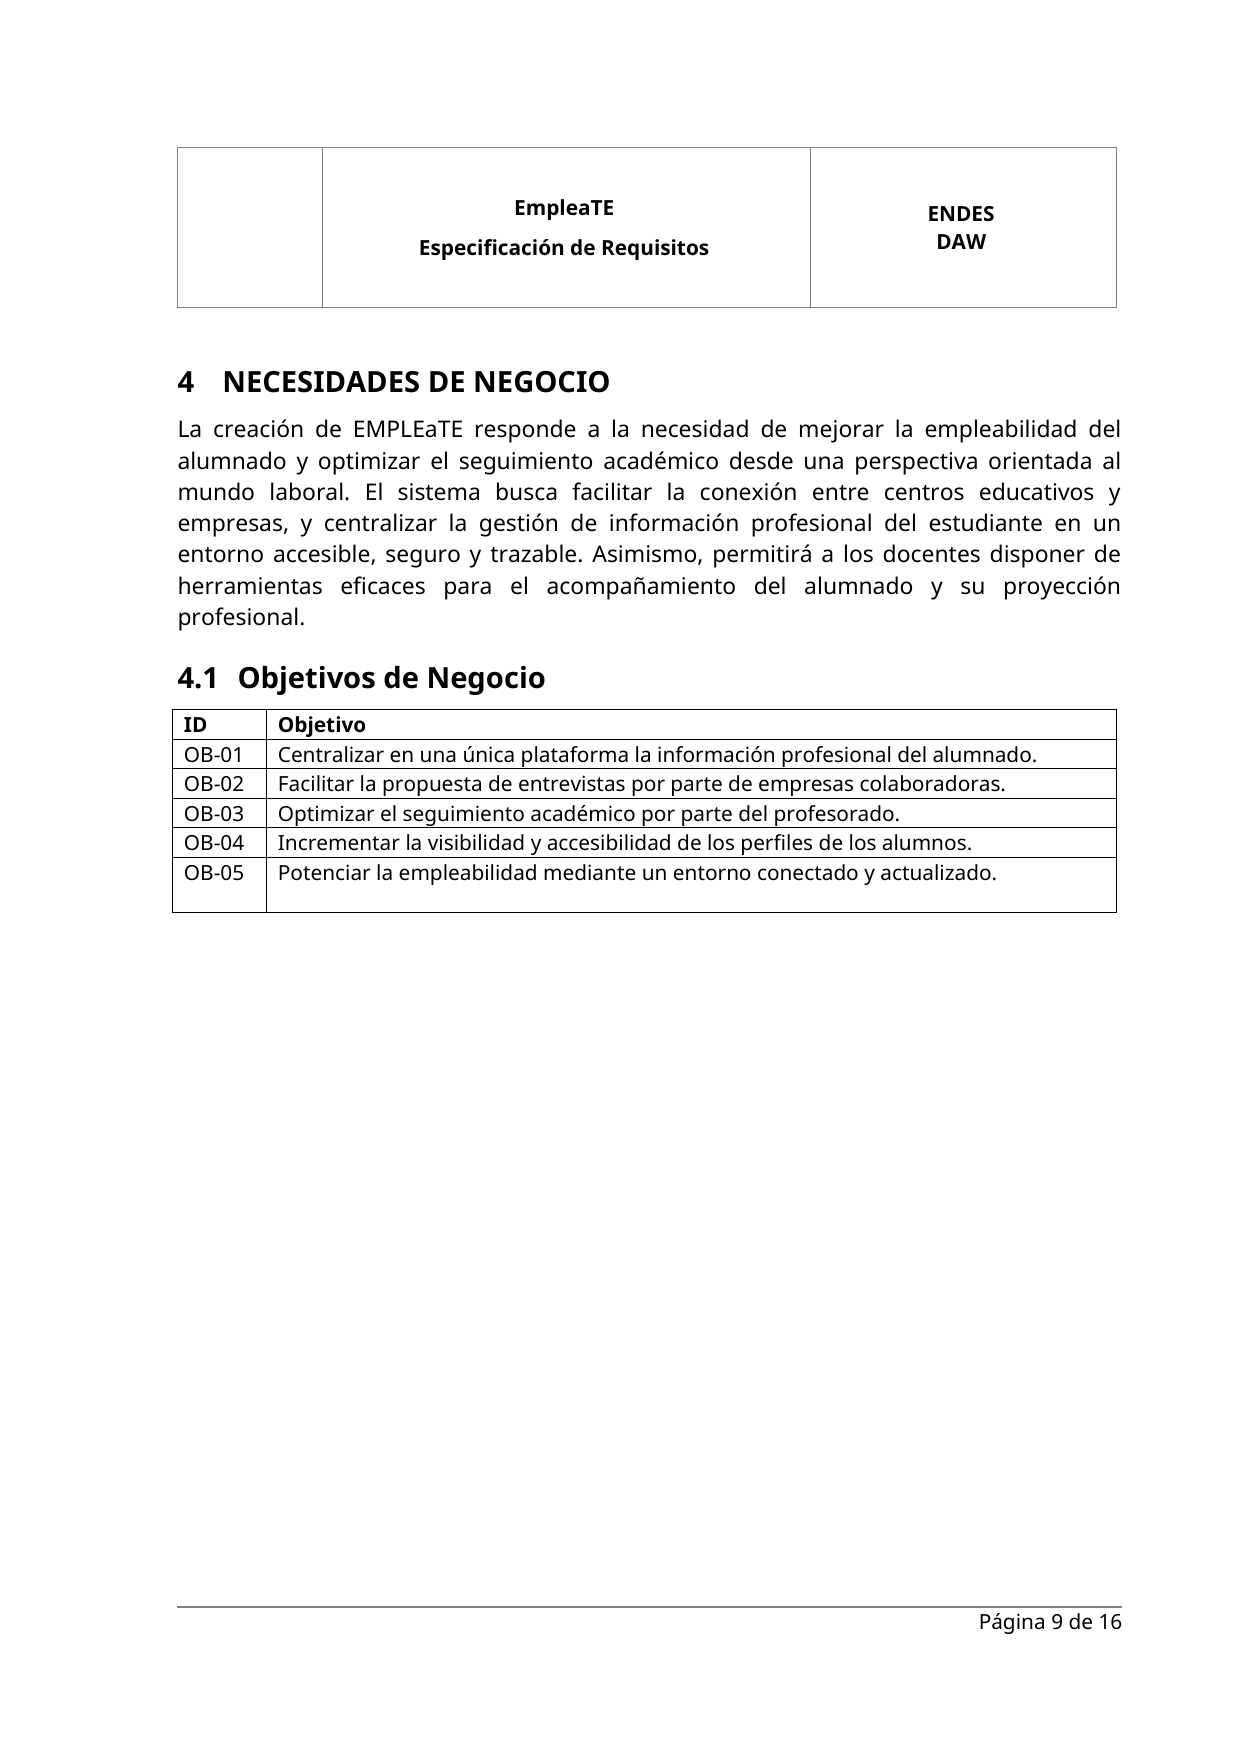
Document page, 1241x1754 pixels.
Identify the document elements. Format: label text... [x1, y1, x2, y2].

table_header Objetivo [267, 710, 1116, 739]
table_cell OB-01 [173, 740, 266, 768]
table_cell Incrementar la visibilidad y accesibilidad de los perfiles de los alumnos. [267, 828, 1116, 857]
subtitle Objetivos de Negocio [177, 657, 1122, 697]
table_cell Centralizar en una única plataforma la información profesional del alumnado. [267, 740, 1116, 768]
table_cell Facilitar la propuesta de entrevistas por parte de empresas colaboradoras. [267, 769, 1116, 798]
subtitle NECESIDADES DE NEGOCIO [177, 361, 1122, 401]
table_cell OB-05 [173, 858, 266, 912]
table_cell OB-04 [173, 828, 266, 857]
table_cell Potenciar la empleabilidad mediante un entorno conectado y actualizado. [267, 858, 1116, 912]
table_cell Optimizar el seguimiento académico por parte del profesorado. [267, 799, 1116, 827]
text La creación de EMPLEaTE responde a la necesidad de mejorar la empleabilidad del alumnado y optimizar el seguimiento académico desde una perspectiva orientada al mundo laboral. El sistema busca facilitar la conexión entre centros educativos y empresas, y centralizar la gestión de información profesional del estudiante en un entorno accesible, seguro y trazable. Asimismo, permitirá a los docentes disponer de herramientas eficaces para el acompañamiento del alumnado y su proyección profesional. [177, 413, 1122, 632]
table_header ID [173, 710, 266, 739]
table_cell OB-02 [173, 769, 266, 798]
table_cell OB-03 [173, 799, 266, 827]
